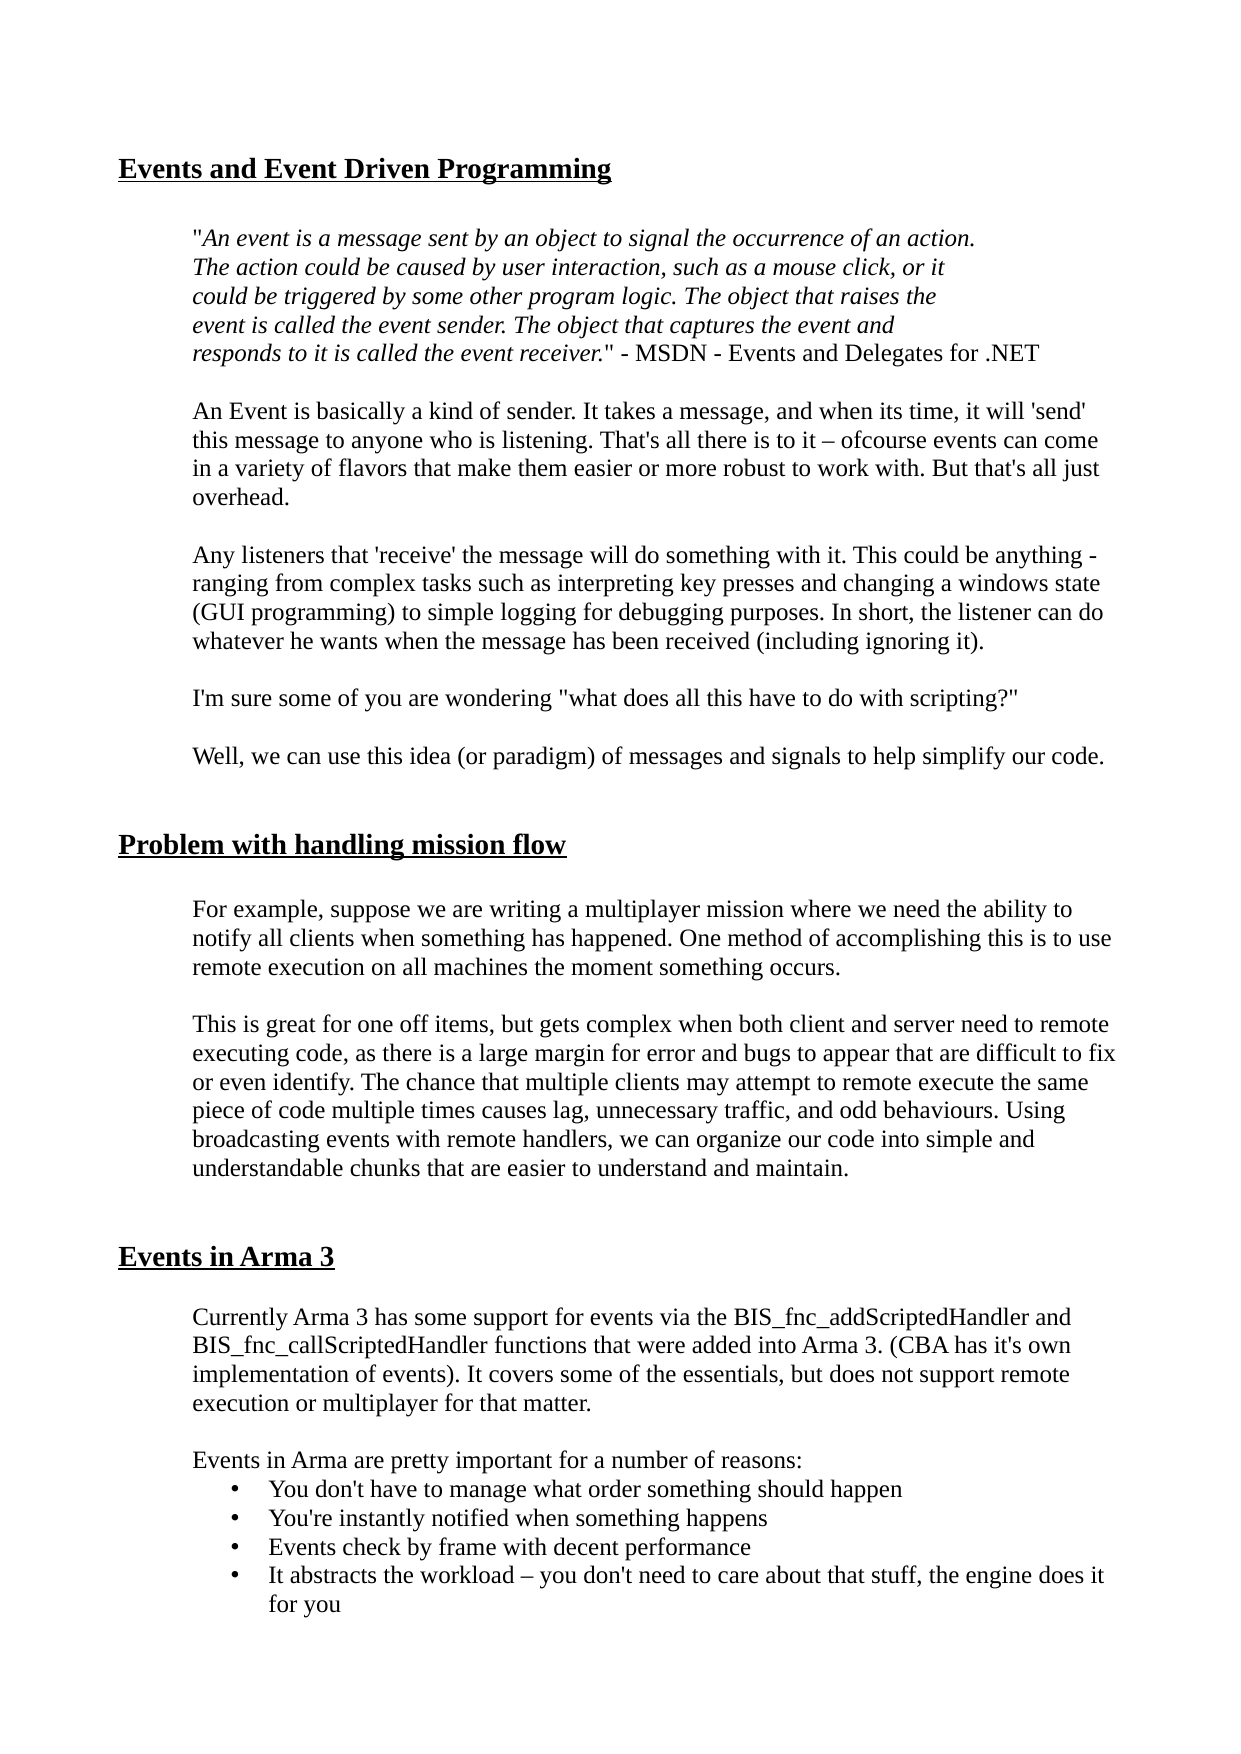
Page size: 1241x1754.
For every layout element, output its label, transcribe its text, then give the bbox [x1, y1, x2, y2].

text overhead. [118, 482, 1122, 511]
text "An event is a message sent by an object to signal the occurrence of an action. [118, 219, 1122, 252]
text Problem with handling mission flow [118, 827, 1122, 861]
text The action could be caused by user interaction, such as a mouse click, or it [118, 252, 1122, 281]
text Events and Event Driven Programming [118, 152, 1122, 185]
text I'm sure some of you are wondering "what does all this have to do with scripting?" [118, 683, 1122, 712]
list It abstracts the workload – you don't need to care about that stuff, the engine does it for you [231, 1561, 1122, 1618]
list You don't have to manage what order something should happen [231, 1474, 1122, 1503]
text event is called the event sender. The object that captures the event and [118, 310, 1122, 338]
list You're instantly notified when something happens [231, 1503, 1122, 1532]
list Events check by frame with decent performance [231, 1532, 1122, 1561]
text An Event is basically a kind of sender. It takes a message, and when its time, it will 'send' this message to anyone who is listening. That's all there is to it – ofcourse events can come [118, 396, 1122, 453]
text Any listeners that 'receive' the message will do something with it. This could be anything - ranging from complex tasks such as interpreting key presses and changing a windows state (GUI programming) to simple logging for debugging purposes. In short, the listener can do whatever he wants when the message has been received (including ignoring it). [118, 540, 1122, 655]
text Events in Arma 3 [118, 1239, 1122, 1273]
text Events in Arma are pretty important for a number of reasons: [118, 1446, 1122, 1474]
text Well, we can use this idea (or paradigm) of messages and signals to help simplify our code. [118, 741, 1122, 770]
text could be triggered by some other program logic. The object that raises the [118, 281, 1122, 310]
text For example, suppose we are writing a multiplayer mission where we need the ability to notify all clients when something has happened. One method of accomplishing this is to use remote execution on all machines the moment something occurs. [118, 894, 1122, 981]
text in a variety of flavors that make them easier or more robust to work with. But that's all just [118, 453, 1122, 482]
text This is great for one off items, but gets complex when both client and server need to remote executing code, as there is a large margin for error and bugs to appear that are difficult to fix or even identify. The chance that multiple clients may attempt to remote execute the same piece of code multiple times causes lag, unnecessary traffic, and odd behaviours. Using broadcasting events with remote handlers, we can organize our code into simple and understandable chunks that are easier to understand and maintain. [118, 1009, 1122, 1182]
text Currently Arma 3 has some support for events via the BIS_fnc_addScriptedHandler and BIS_fnc_callScriptedHandler functions that were added into Arma 3. (CBA has it's own implementation of events). It covers some of the essentials, but does not support remote execution or multiplayer for that matter. [118, 1302, 1122, 1417]
text responds to it is called the event receiver." - MSDN - Events and Delegates for .NET [118, 338, 1122, 367]
